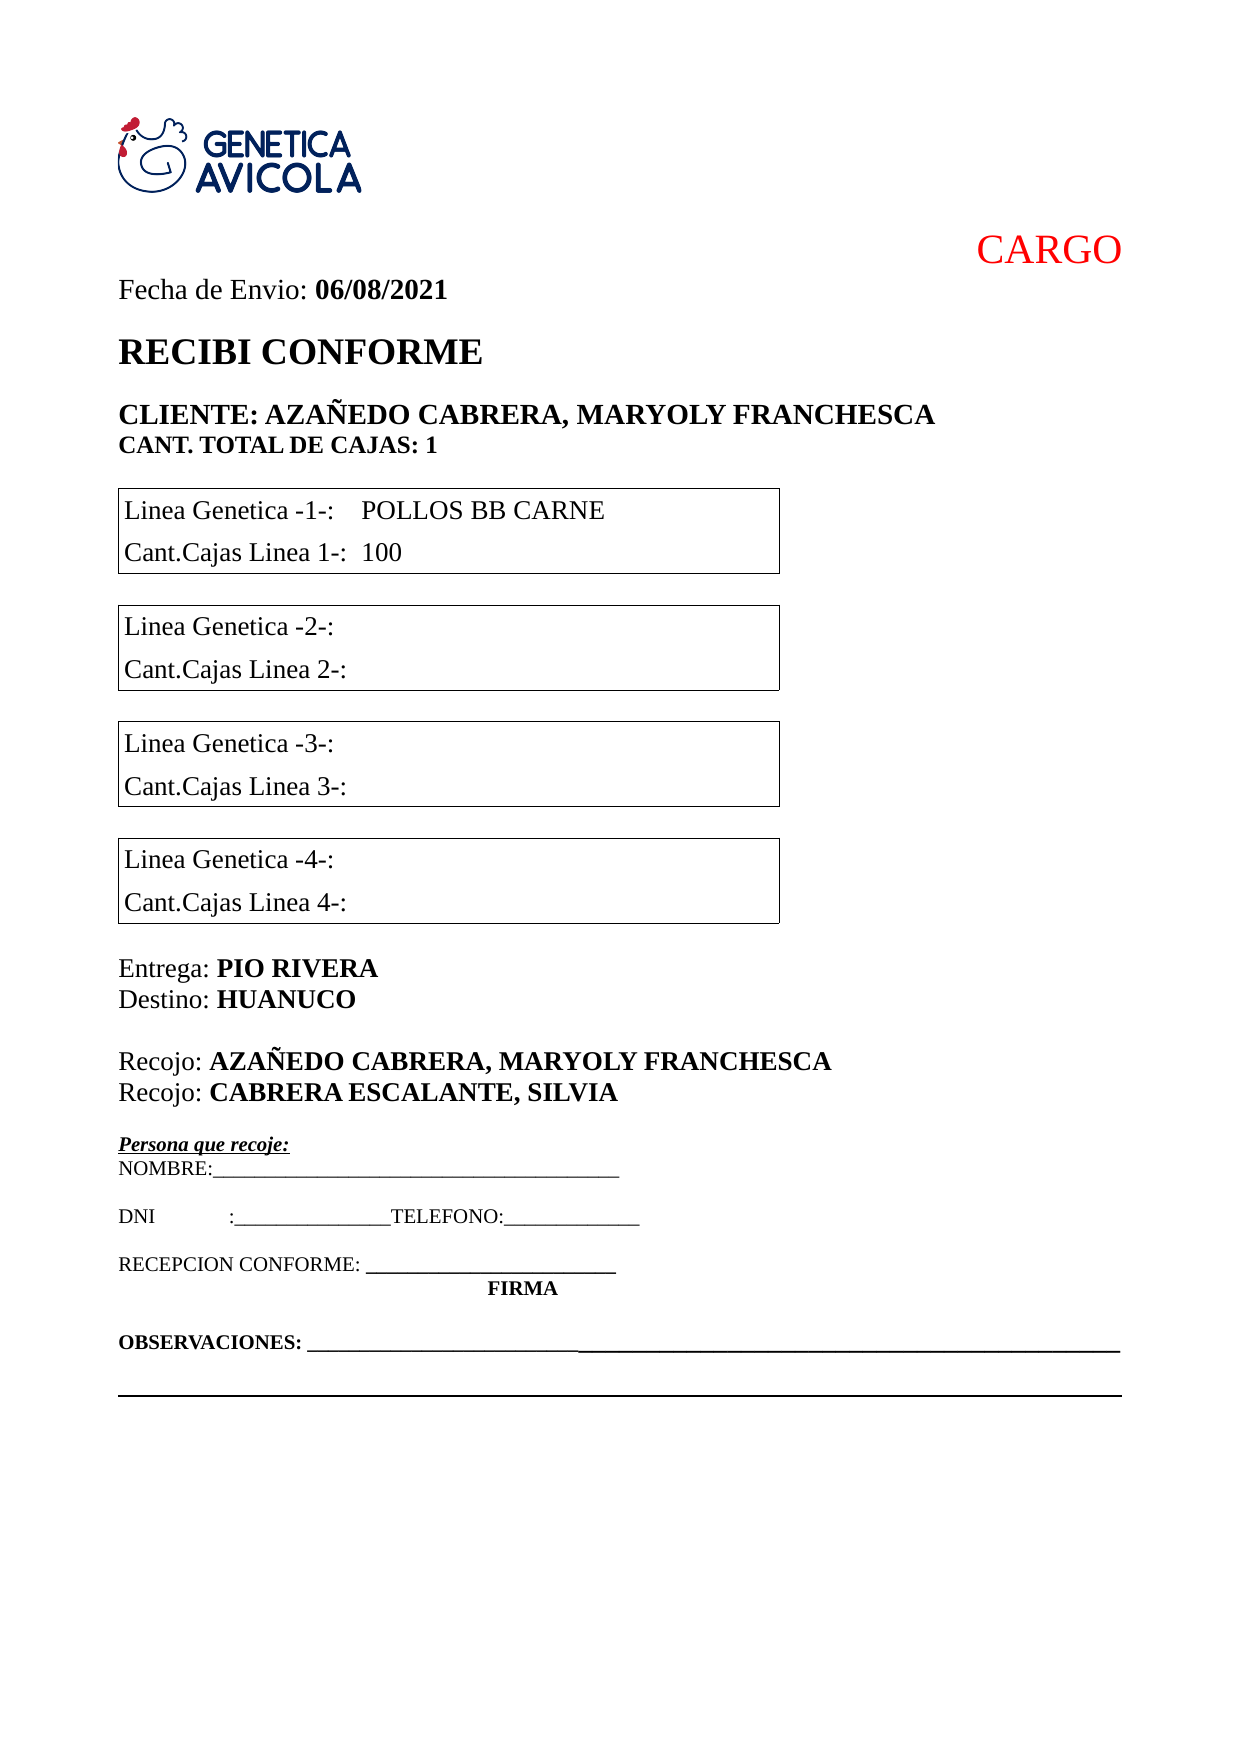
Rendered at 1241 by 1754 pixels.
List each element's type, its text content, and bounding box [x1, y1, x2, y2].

text Recojo: AZAÑEDO CABRERA, MARYOLY FRANCHESCA [118, 1045, 1122, 1076]
text RECEPCION CONFORME: ________________________ [118, 1252, 1122, 1276]
table_cell [356, 880, 779, 923]
table_cell [356, 807, 779, 838]
text Destino: HUANUCO [118, 983, 1122, 1014]
text CANT. TOTAL DE CAJAS: 1 [118, 431, 1122, 459]
text Persona que recoje: [118, 1132, 1122, 1156]
table_cell Cant.Cajas Linea 4-: [119, 880, 356, 923]
text CARGO [118, 224, 1122, 272]
picture [117, 117, 362, 193]
table_cell [356, 606, 779, 647]
table_cell [356, 839, 779, 880]
table_header POLLOS BB CARNE [356, 489, 779, 531]
table_cell [356, 574, 779, 604]
table_cell [356, 722, 779, 764]
text Fecha de Envio: 06/08/2021 [118, 272, 1122, 306]
table_cell [118, 574, 356, 604]
table_cell [356, 764, 779, 806]
text FIRMA [118, 1276, 1122, 1300]
text NOMBRE:_______________________________________ [118, 1156, 1122, 1180]
table_cell Cant.Cajas Linea 2-: [119, 647, 356, 690]
table_cell [356, 691, 779, 721]
text Recojo: CABRERA ESCALANTE, SILVIA [118, 1076, 1122, 1108]
table_cell Linea Genetica -3-: [119, 722, 356, 764]
text OBSERVACIONES: __________________________________________________________________ [118, 1324, 1122, 1355]
table_cell 100 [356, 531, 779, 573]
table_header Linea Genetica -1-: [119, 489, 356, 531]
text DNI :_______________TELEFONO:_____________ [118, 1204, 1122, 1228]
table_cell Linea Genetica -2-: [119, 606, 356, 647]
text RECIBI CONFORME [118, 330, 1122, 373]
table_cell Linea Genetica -4-: [119, 839, 356, 880]
table_cell [118, 691, 356, 721]
table_cell [118, 807, 356, 838]
text Entrega: PIO RIVERA [118, 952, 1122, 983]
table_cell [356, 647, 779, 690]
table_cell Cant.Cajas Linea 3-: [119, 764, 356, 806]
text CLIENTE: AZAÑEDO CABRERA, MARYOLY FRANCHESCA [118, 397, 1122, 431]
table_cell Cant.Cajas Linea 1-: [119, 531, 356, 573]
